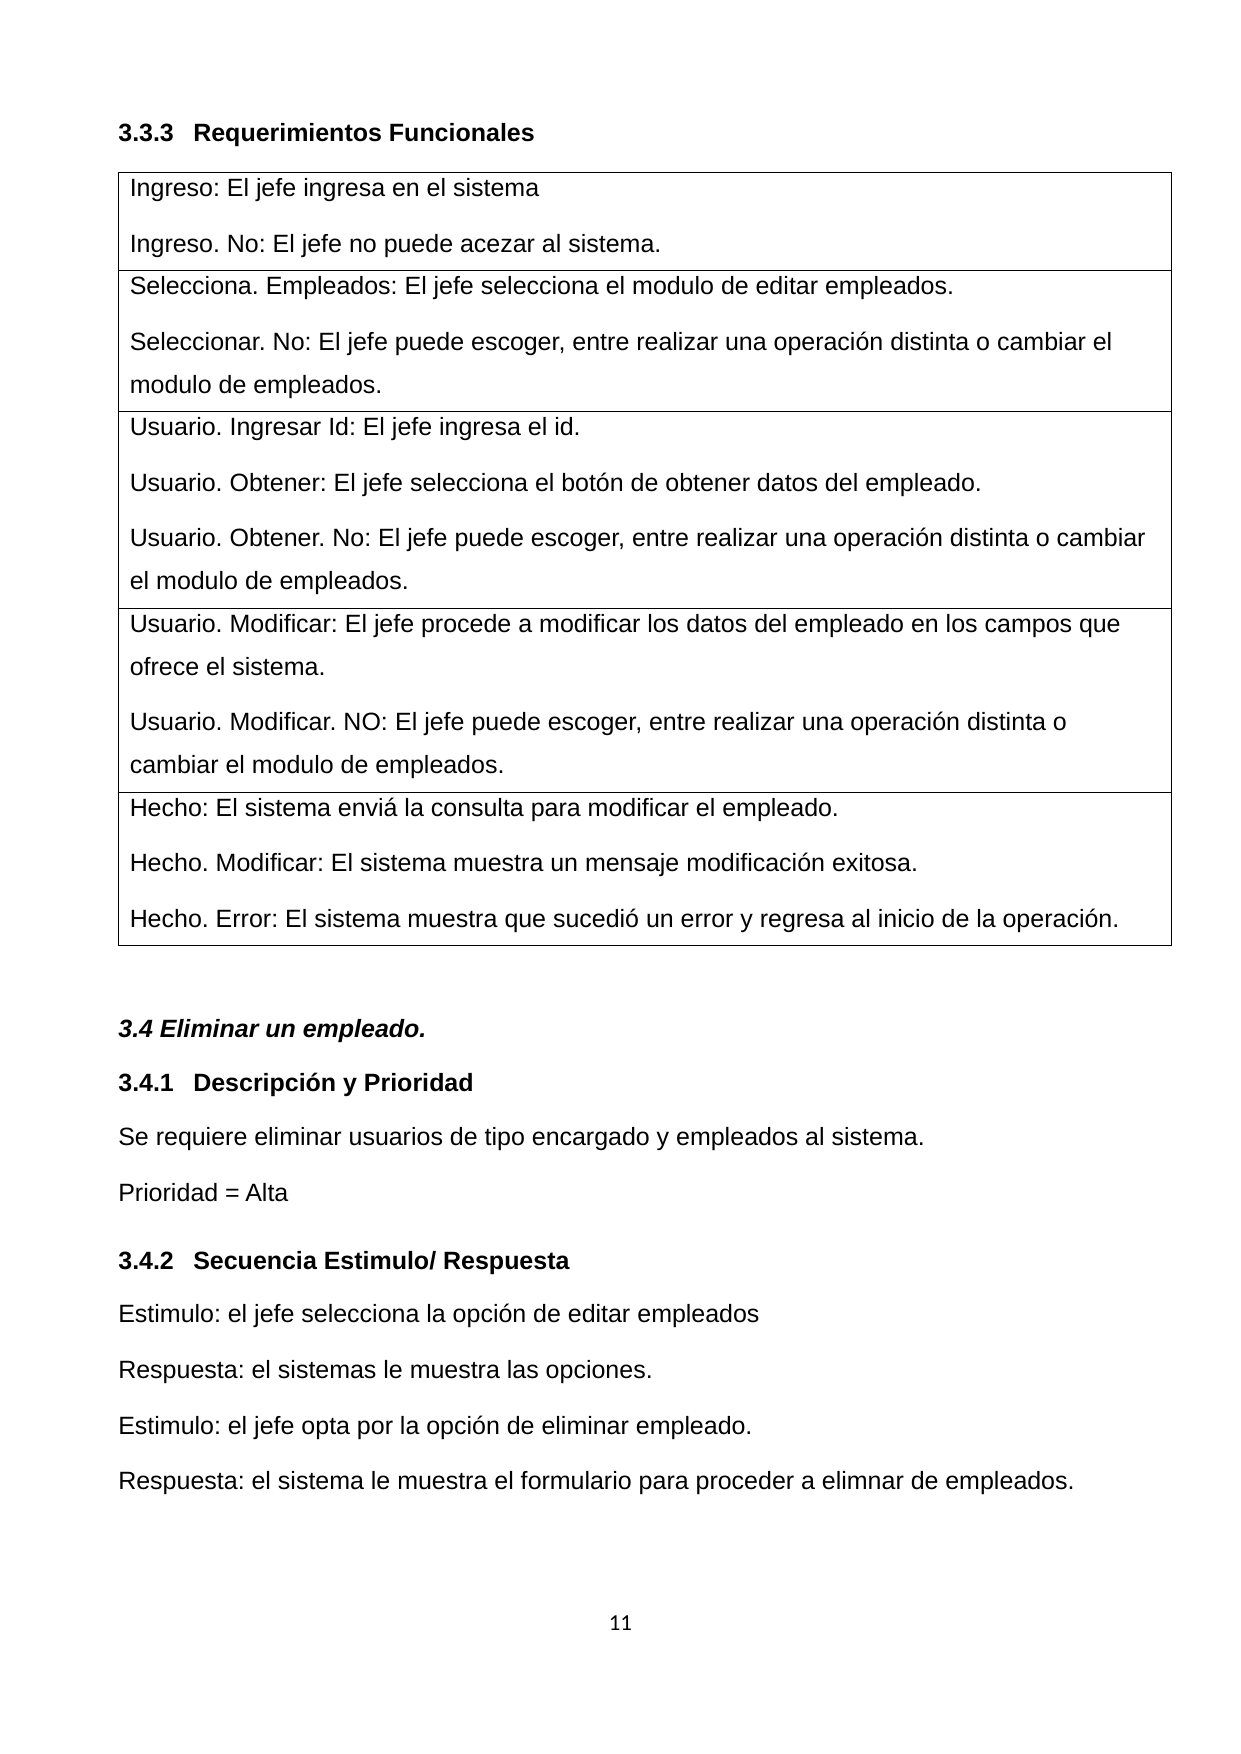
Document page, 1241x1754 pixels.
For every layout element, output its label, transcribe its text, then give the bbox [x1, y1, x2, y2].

table_cell Usuario. Modificar: El jefe procede a modificar los datos del empleado en los campos que ofrece el sistema. Usuario. Modificar. NO: El jefe puede escoger, entre realizar una operación distinta o cambiar el modulo de empleados. [119, 609, 1171, 792]
table_cell Usuario. Ingresar Id: El jefe ingresa el id. Usuario. Obtener: El jefe selecciona el botón de obtener datos del empleado. Usuario. Obtener. No: El jefe puede escoger, entre realizar una operación distinta o cambiar el modulo de empleados. [119, 412, 1171, 607]
subtitle 3.4 Eliminar un empleado. [118, 1014, 1122, 1043]
table_header Ingreso: El jefe ingresa en el sistema Ingreso. No: El jefe no puede acezar al sistema. [119, 173, 1171, 270]
table_cell Hecho: El sistema enviá la consulta para modificar el empleado. Hecho. Modificar: El sistema muestra un mensaje modificación exitosa. Hecho. Error: El sistema muestra que sucedió un error y regresa al inicio de la operación. [119, 793, 1171, 945]
text Estimulo: el jefe selecciona la opción de editar empleados [118, 1299, 1122, 1328]
subtitle 3.3.3 Requerimientos Funcionales [118, 118, 1122, 147]
table_cell Selecciona. Empleados: El jefe selecciona el modulo de editar empleados. Seleccionar. No: El jefe puede escoger, entre realizar una operación distinta o cambiar el modulo de empleados. [119, 271, 1171, 411]
text Estimulo: el jefe opta por la opción de eliminar empleado. [118, 1411, 1122, 1439]
text Prioridad = Alta [118, 1177, 1122, 1206]
text Se requiere eliminar usuarios de tipo encargado y empleados al sistema. [118, 1122, 1122, 1151]
text Respuesta: el sistemas le muestra las opciones. [118, 1355, 1122, 1384]
text Respuesta: el sistema le muestra el formulario para proceder a elimnar de empleados. [118, 1466, 1122, 1495]
subtitle 3.4.2 Secuencia Estimulo/ Respuesta [118, 1246, 1122, 1274]
subtitle 3.4.1 Descripción y Prioridad [118, 1068, 1122, 1097]
